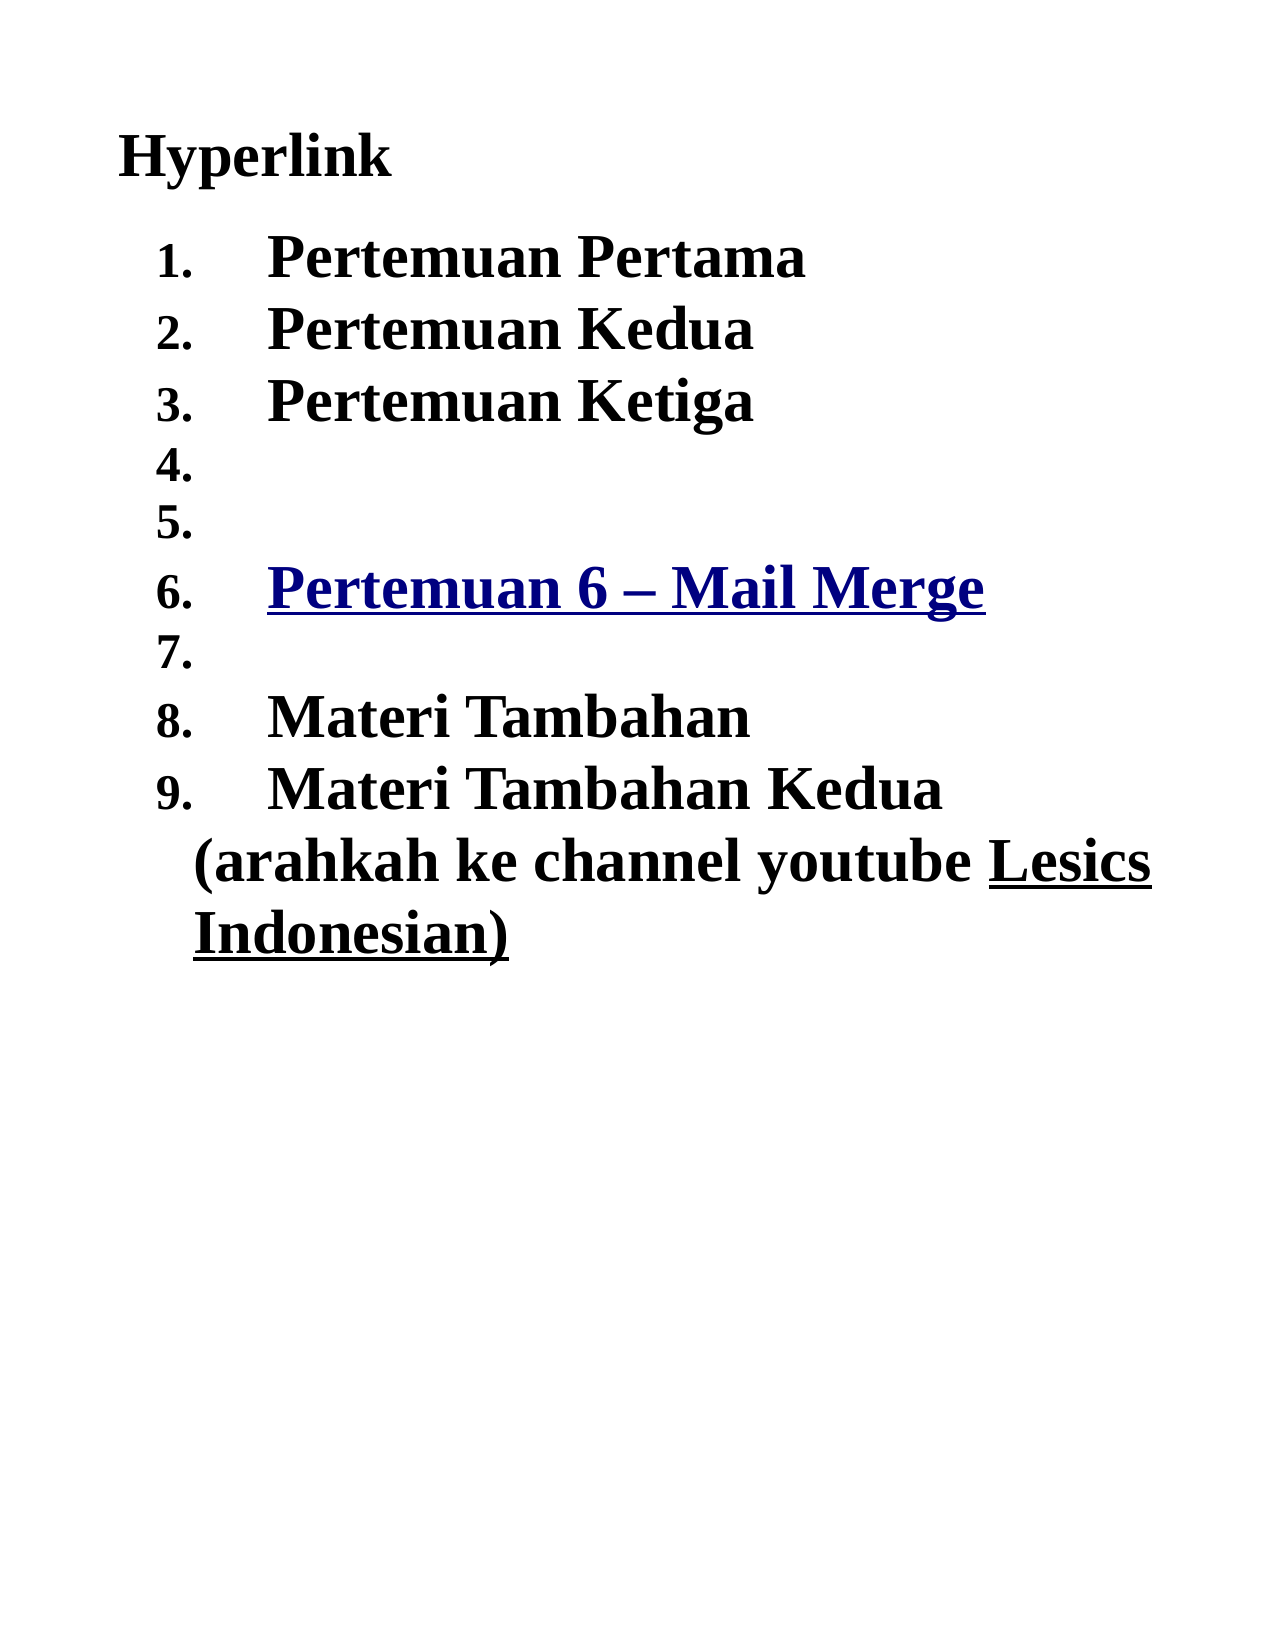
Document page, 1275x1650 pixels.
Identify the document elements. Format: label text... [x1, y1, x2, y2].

text Hyperlink [118, 118, 1157, 190]
list Materi Tambahan Kedua (arahkah ke channel youtube Lesics Indonesian) [156, 751, 1157, 967]
list Pertemuan Ketiga [156, 363, 1157, 435]
list Pertemuan 6 – Mail Merge [156, 550, 1157, 622]
list Pertemuan Kedua [156, 291, 1157, 363]
list Pertemuan Pertama [156, 219, 1157, 291]
list Materi Tambahan [156, 679, 1157, 751]
